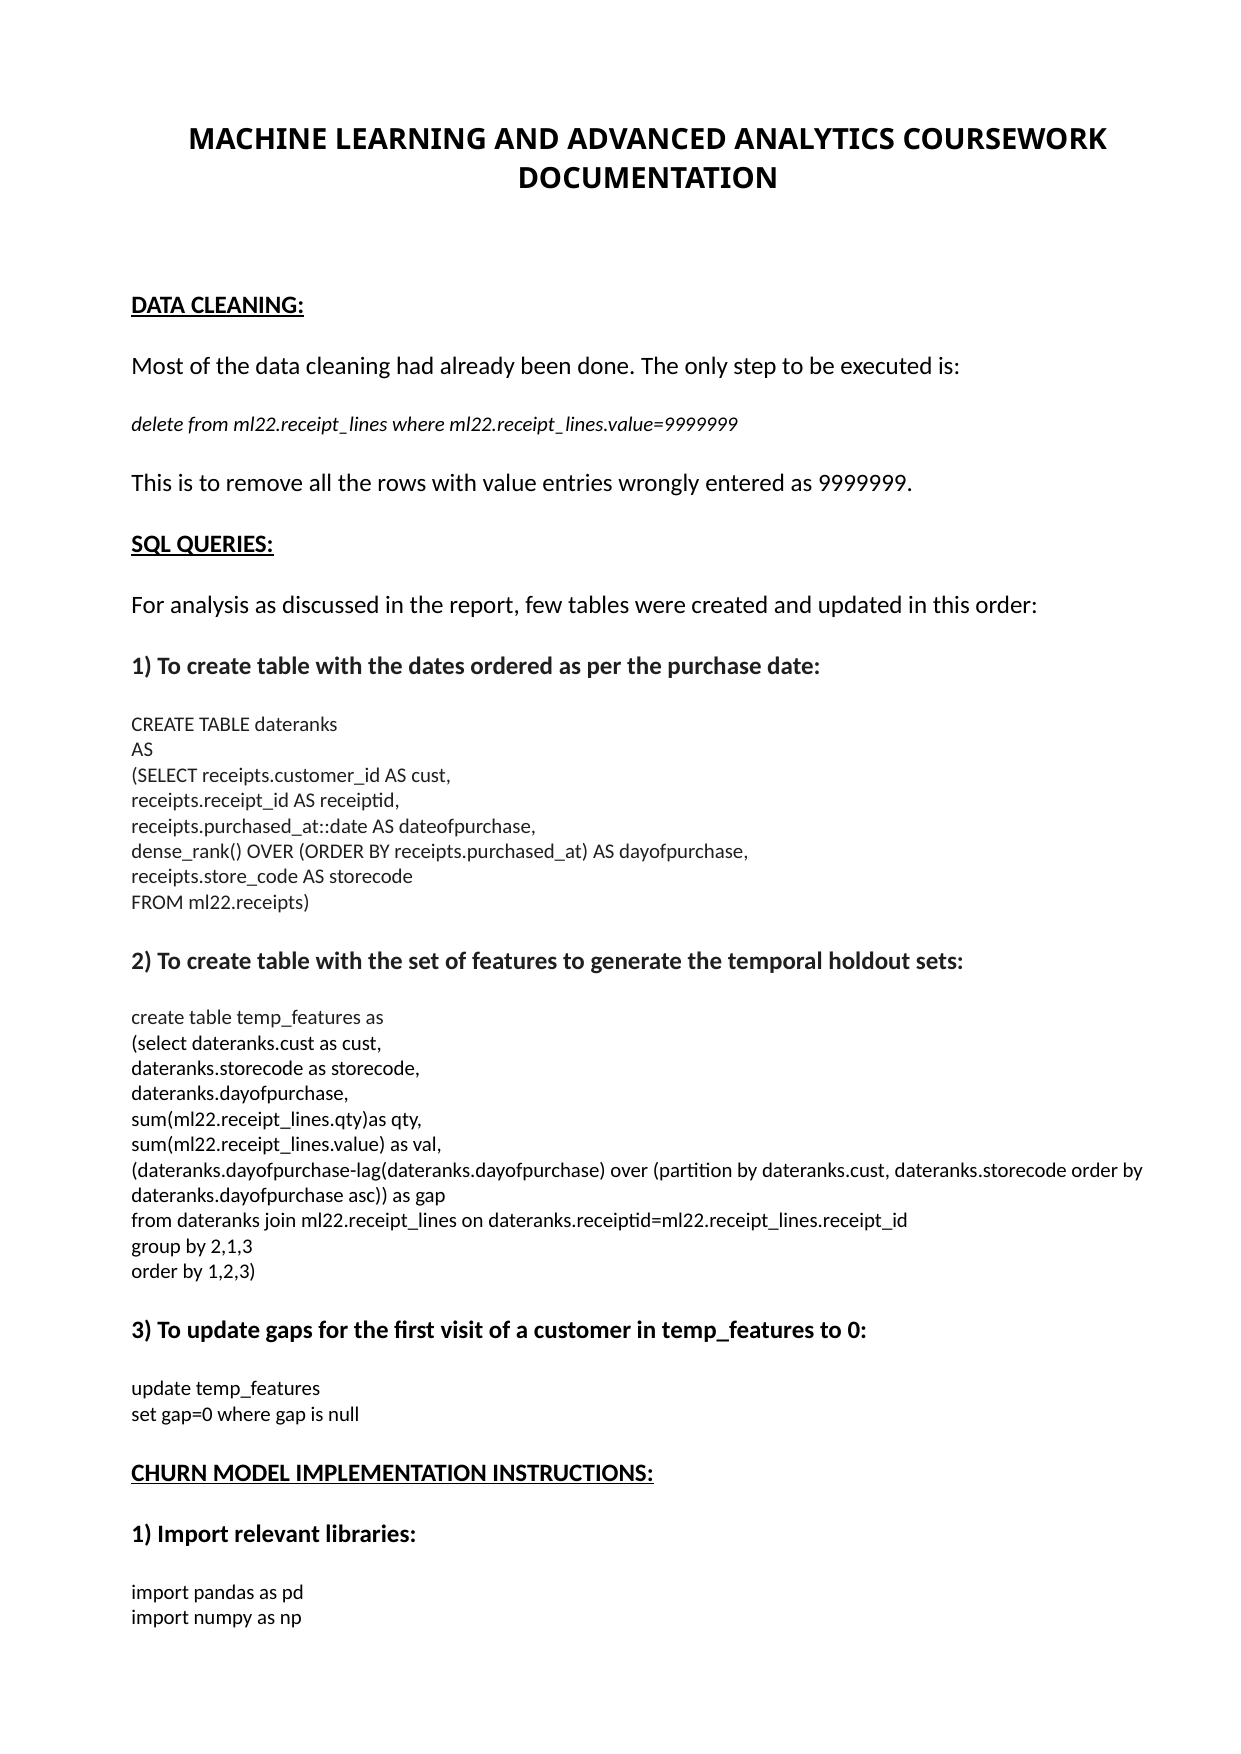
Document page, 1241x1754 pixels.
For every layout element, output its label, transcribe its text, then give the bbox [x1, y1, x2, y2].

text from dateranks join ml22.receipt_lines on dateranks.receiptid=ml22.receipt_lines.receipt_id [131, 1208, 1164, 1233]
text (dateranks.dayofpurchase-lag(dateranks.dayofpurchase) over (partition by dateranks.cust, dateranks.storecode order by dateranks.dayofpurchase asc)) as gap [131, 1157, 1164, 1208]
text CHURN MODEL IMPLEMENTATION INSTRUCTIONS: [131, 1457, 1164, 1487]
text (SELECT receipts.customer_id AS cust, [131, 762, 1164, 787]
text For analysis as discussed in the report, few tables were created and updated in this order: [131, 589, 1164, 620]
text DOCUMENTATION [131, 158, 1164, 197]
text 1) To create table with the dates ordered as per the purchase date: [131, 650, 1164, 681]
text receipts.receipt_id AS receiptid, [131, 787, 1164, 813]
text MACHINE LEARNING AND ADVANCED ANALYTICS COURSEWORK [131, 118, 1164, 158]
text dateranks.dayofpurchase, [131, 1081, 1164, 1106]
text import pandas as pd [131, 1579, 1164, 1604]
text receipts.store_code AS storecode [131, 864, 1164, 889]
text group by 2,1,3 [131, 1233, 1164, 1258]
text delete from ml22.receipt_lines where ml22.receipt_lines.value=9999999 [131, 411, 1164, 437]
text create table temp_features as [131, 1004, 1164, 1030]
text CREATE TABLE dateranks [131, 711, 1164, 737]
text DATA CLEANING: [131, 289, 1164, 319]
text dateranks.storecode as storecode, [131, 1055, 1164, 1081]
text This is to remove all the rows with value entries wrongly entered as 9999999. [131, 467, 1164, 498]
text sum(ml22.receipt_lines.value) as val, [131, 1131, 1164, 1157]
text 2) To create table with the set of features to generate the temporal holdout sets: [131, 945, 1164, 976]
text order by 1,2,3) [131, 1258, 1164, 1284]
text SQL QUERIES: [131, 528, 1164, 559]
text update temp_features [131, 1375, 1164, 1401]
text FROM ml22.receipts) [131, 889, 1164, 914]
text set gap=0 where gap is null [131, 1401, 1164, 1426]
text AS [131, 737, 1164, 762]
text 1) Import relevant libraries: [131, 1518, 1164, 1548]
text Most of the data cleaning had already been done. The only step to be executed is: [131, 350, 1164, 381]
text dense_rank() OVER (ORDER BY receipts.purchased_at) AS dayofpurchase, [131, 838, 1164, 864]
text (select dateranks.cust as cust, [131, 1030, 1164, 1055]
text 3) To update gaps for the first visit of a customer in temp_features to 0: [131, 1314, 1164, 1345]
text receipts.purchased_at::date AS dateofpurchase, [131, 813, 1164, 838]
text sum(ml22.receipt_lines.qty)as qty, [131, 1106, 1164, 1131]
text import numpy as np [131, 1604, 1164, 1630]
